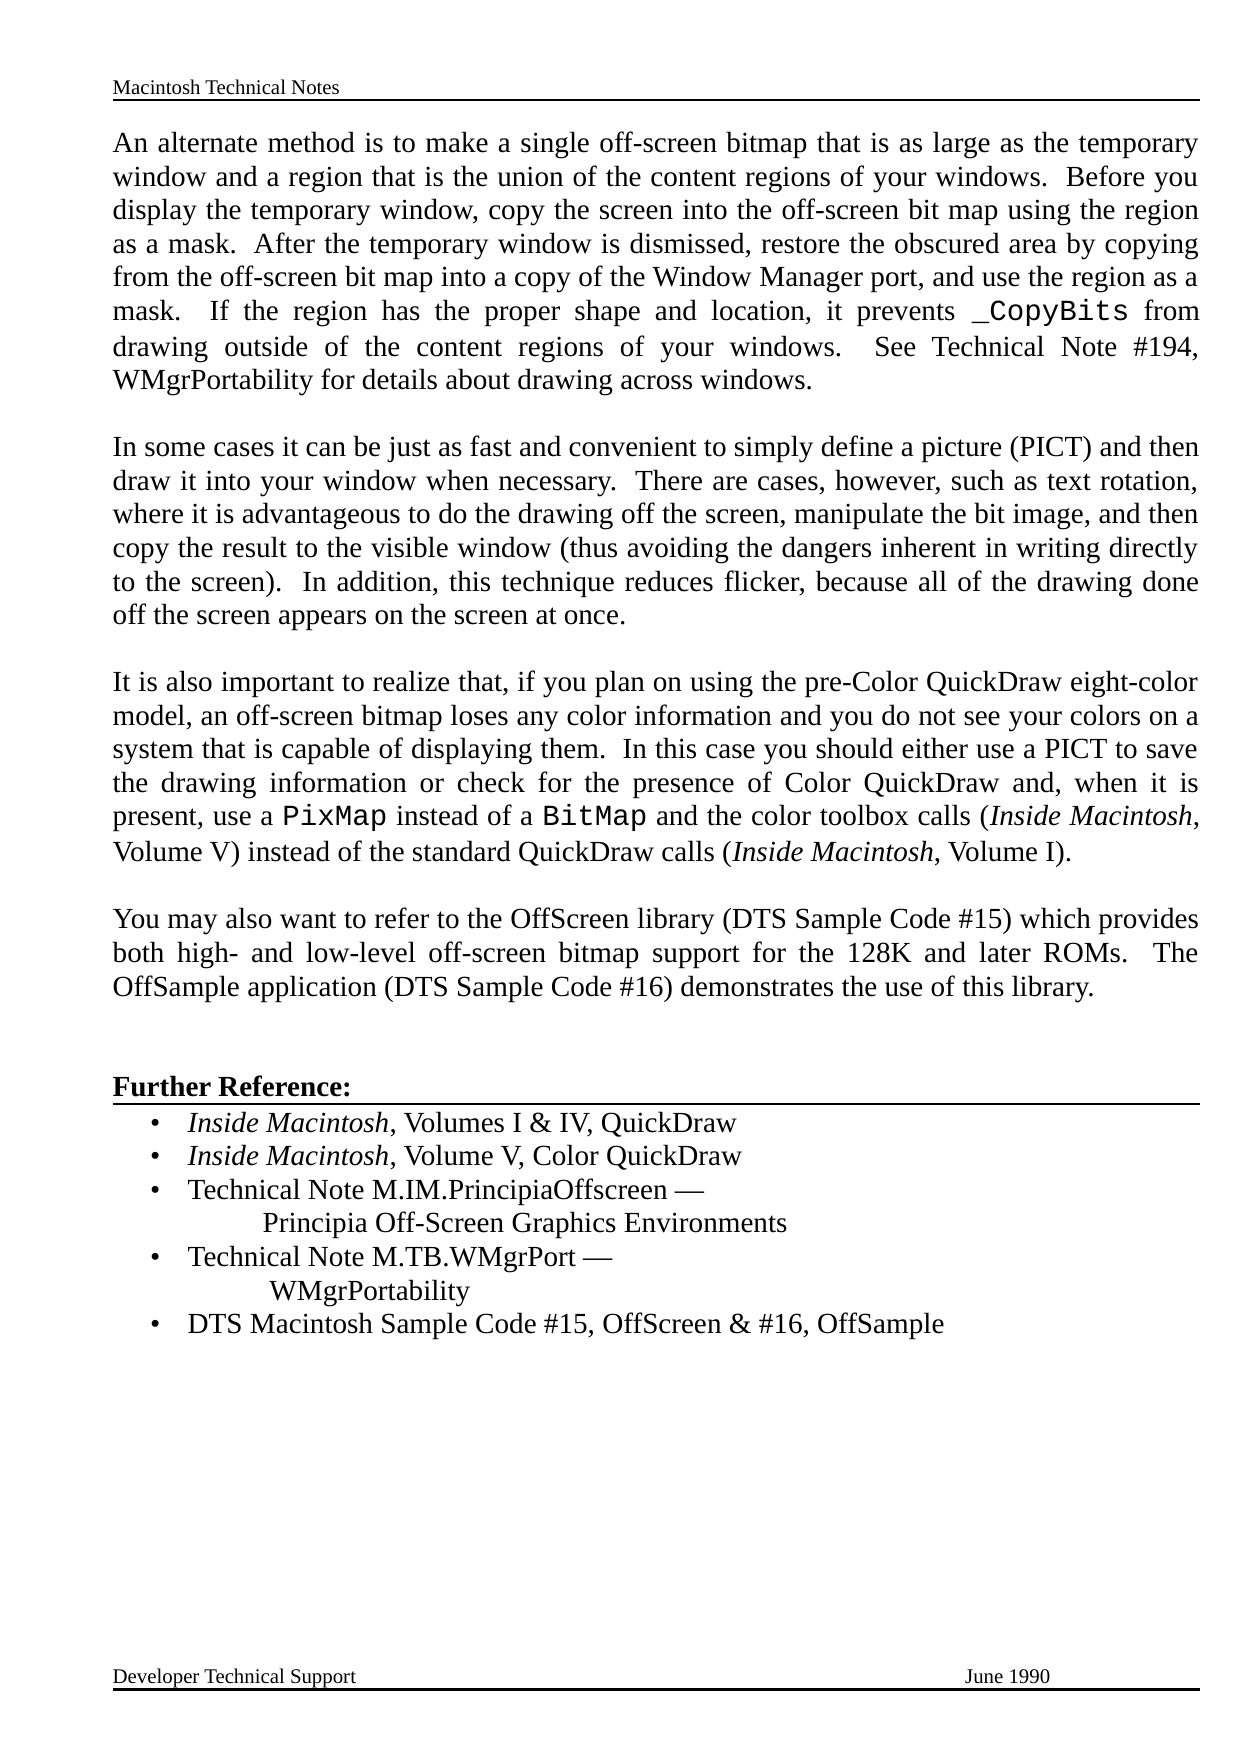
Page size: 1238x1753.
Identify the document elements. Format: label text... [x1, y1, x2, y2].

text Principia Off-Screen Graphics Environments [150, 1206, 1200, 1239]
text • DTS Macintosh Sample Code #15, OffScreen & #16, OffSample [150, 1306, 1200, 1340]
text In some cases it can be just as fast and convenient to simply define a picture (PICT) and then draw it into your window when necessary. There are cases, however, such as text rotation, where it is advantageous to do the drawing off the screen, manipulate the bit image, and then copy the result to the visible window (thus avoiding the dangers inherent in writing directly to the screen). In addition, this technique reduces flicker, because all of the drawing done off the screen appears on the screen at once. [112, 429, 1200, 631]
text An alternate method is to make a single off-screen bitmap that is as large as the temporary window and a region that is the union of the content regions of your windows. Before you display the temporary window, copy the screen into the off-screen bit map using the region as a mask. After the temporary window is dismissed, restore the obscured area by copying from the off-screen bit map into a copy of the Window Manager port, and use the region as a mask. If the region has the proper shape and location, it prevents _CopyBits from drawing outside of the content regions of your windows. See Technical Note #194, WMgrPortability for details about drawing across windows. [112, 125, 1200, 396]
text You may also want to refer to the OffScreen library (DTS Sample Code #15) which provides both high- and low-level off-screen bitmap support for the 128K and later ROMs. The OffSample application (DTS Sample Code #16) demonstrates the use of this library. [112, 902, 1200, 1002]
text WMgrPortability [150, 1273, 1200, 1306]
text • Inside Macintosh, Volume V, Color QuickDraw [150, 1138, 1200, 1172]
text • Technical Note M.IM.PrincipiaOffscreen — [150, 1172, 1200, 1206]
text • Technical Note M.TB.WMgrPort — [150, 1239, 1200, 1273]
text It is also important to realize that, if you plan on using the pre-Color QuickDraw eight-color model, an off-screen bitmap loses any color information and you do not see your colors on a system that is capable of displaying them. In this case you should either use a PICT to save the drawing information or check for the presence of Color QuickDraw and, when it is present, use a PixMap instead of a BitMap and the color toolbox calls (Inside Macintosh, Volume V) instead of the standard QuickDraw calls (Inside Macintosh, Volume I). [112, 664, 1200, 868]
text • Inside Macintosh, Volumes I & IV, QuickDraw [150, 1105, 1200, 1138]
text Further Reference: [112, 1069, 1200, 1105]
